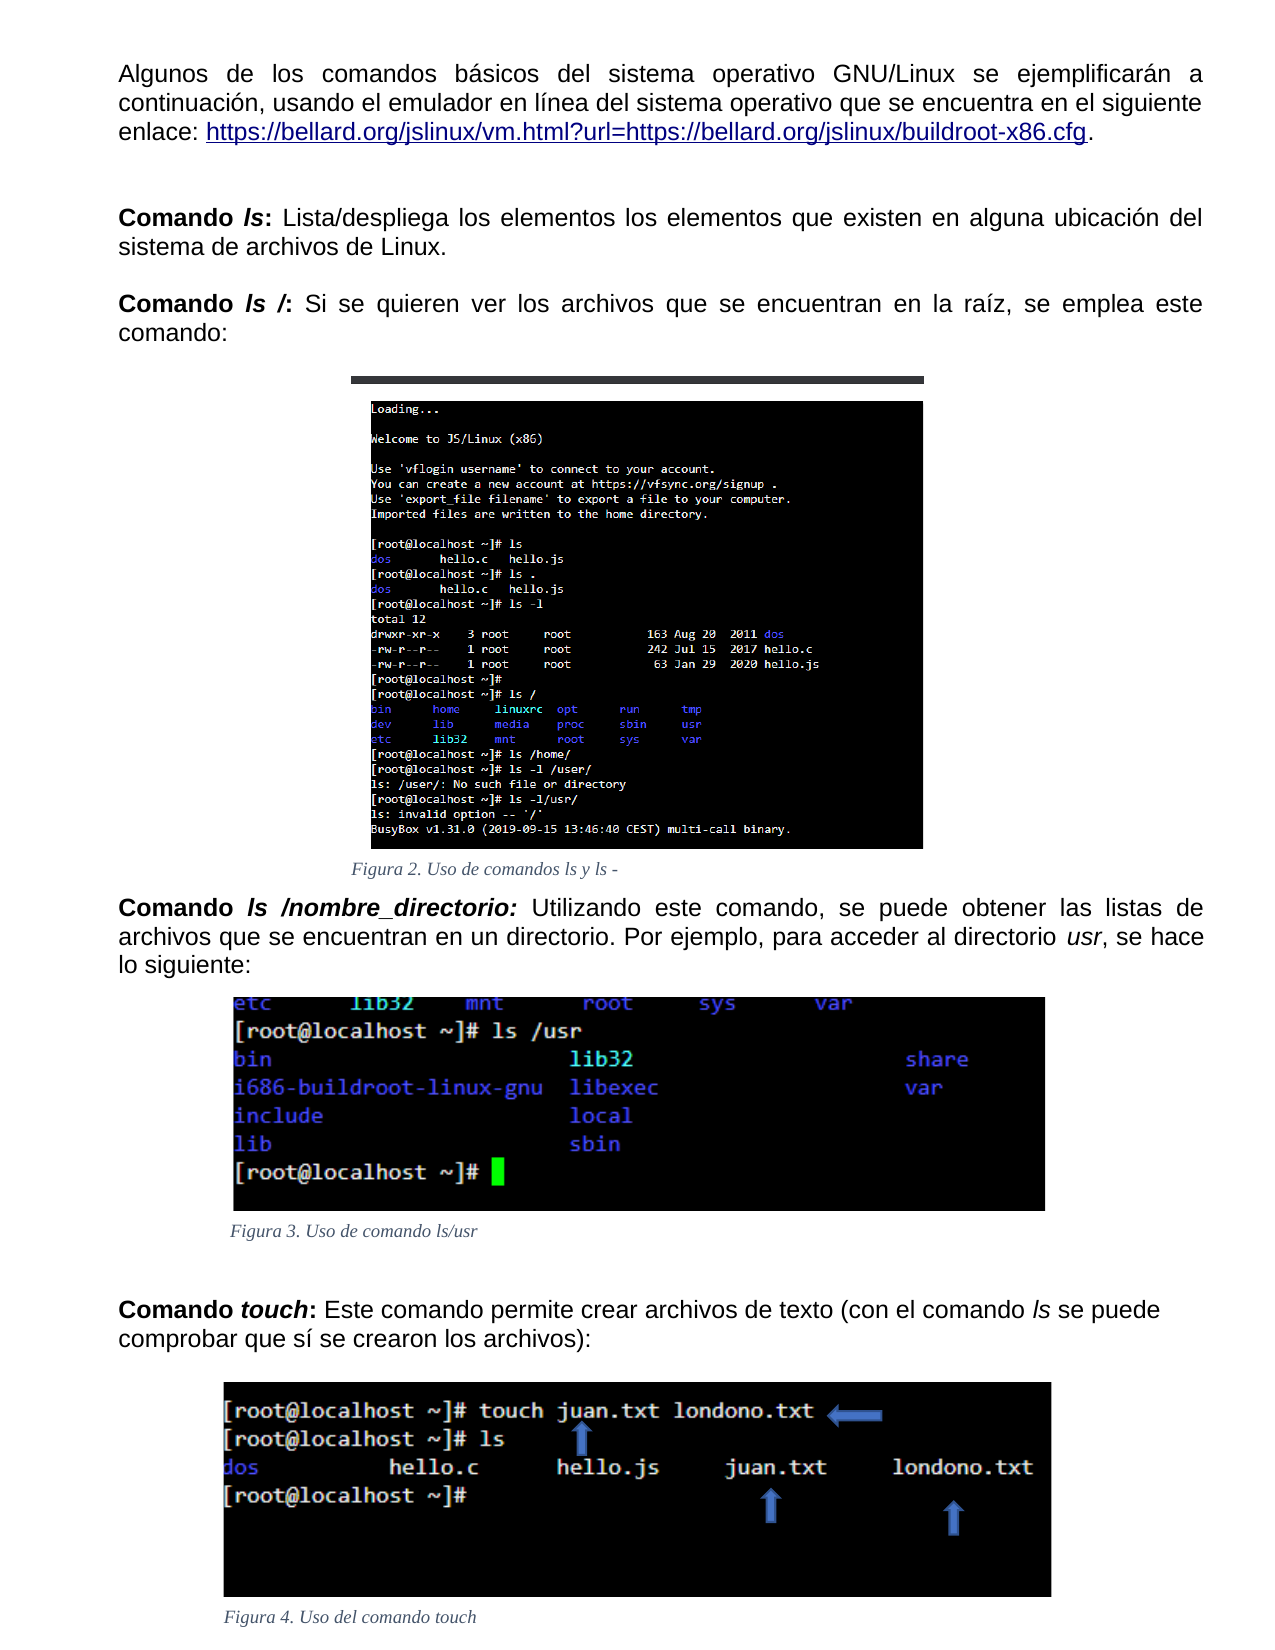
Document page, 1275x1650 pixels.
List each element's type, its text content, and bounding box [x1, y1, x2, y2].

text Figura 2. Uso de comandos ls y ls - [351, 858, 924, 879]
text Figura 4. Uso del comando touch [223, 1606, 1051, 1628]
text Comando ls /nombre_directorio: Utilizando este comando, se puede obtener las listas de archivos que se encuentran en un directorio. Por ejemplo, para acceder al directorio usr, se hace lo siguiente: [118, 893, 1205, 979]
text Comando touch: Este comando permite crear archivos de texto (con el comando ls se puede comprobar que sí se crearon los archivos): [118, 1295, 1205, 1353]
text Comando ls: Lista/despliega los elementos los elementos que existen en alguna ubicación del sistema de archivos de Linux. [118, 203, 1205, 260]
text Comando ls /: Si se quieren ver los archivos que se encuentran en la raíz, se emplea este comando: [118, 289, 1205, 347]
text Algunos de los comandos básicos del sistema operativo GNU/Linux se ejemplificarán a continuación, usando el emulador en línea del sistema operativo que se encuentra en el siguiente enlace: https://bellard.org/jslinux/vm.html?url=https://bellard.org/jslinux/buildroot-x86.cfg. [118, 59, 1205, 145]
text Figura 3. Uso de comando ls/usr [230, 1220, 1045, 1242]
